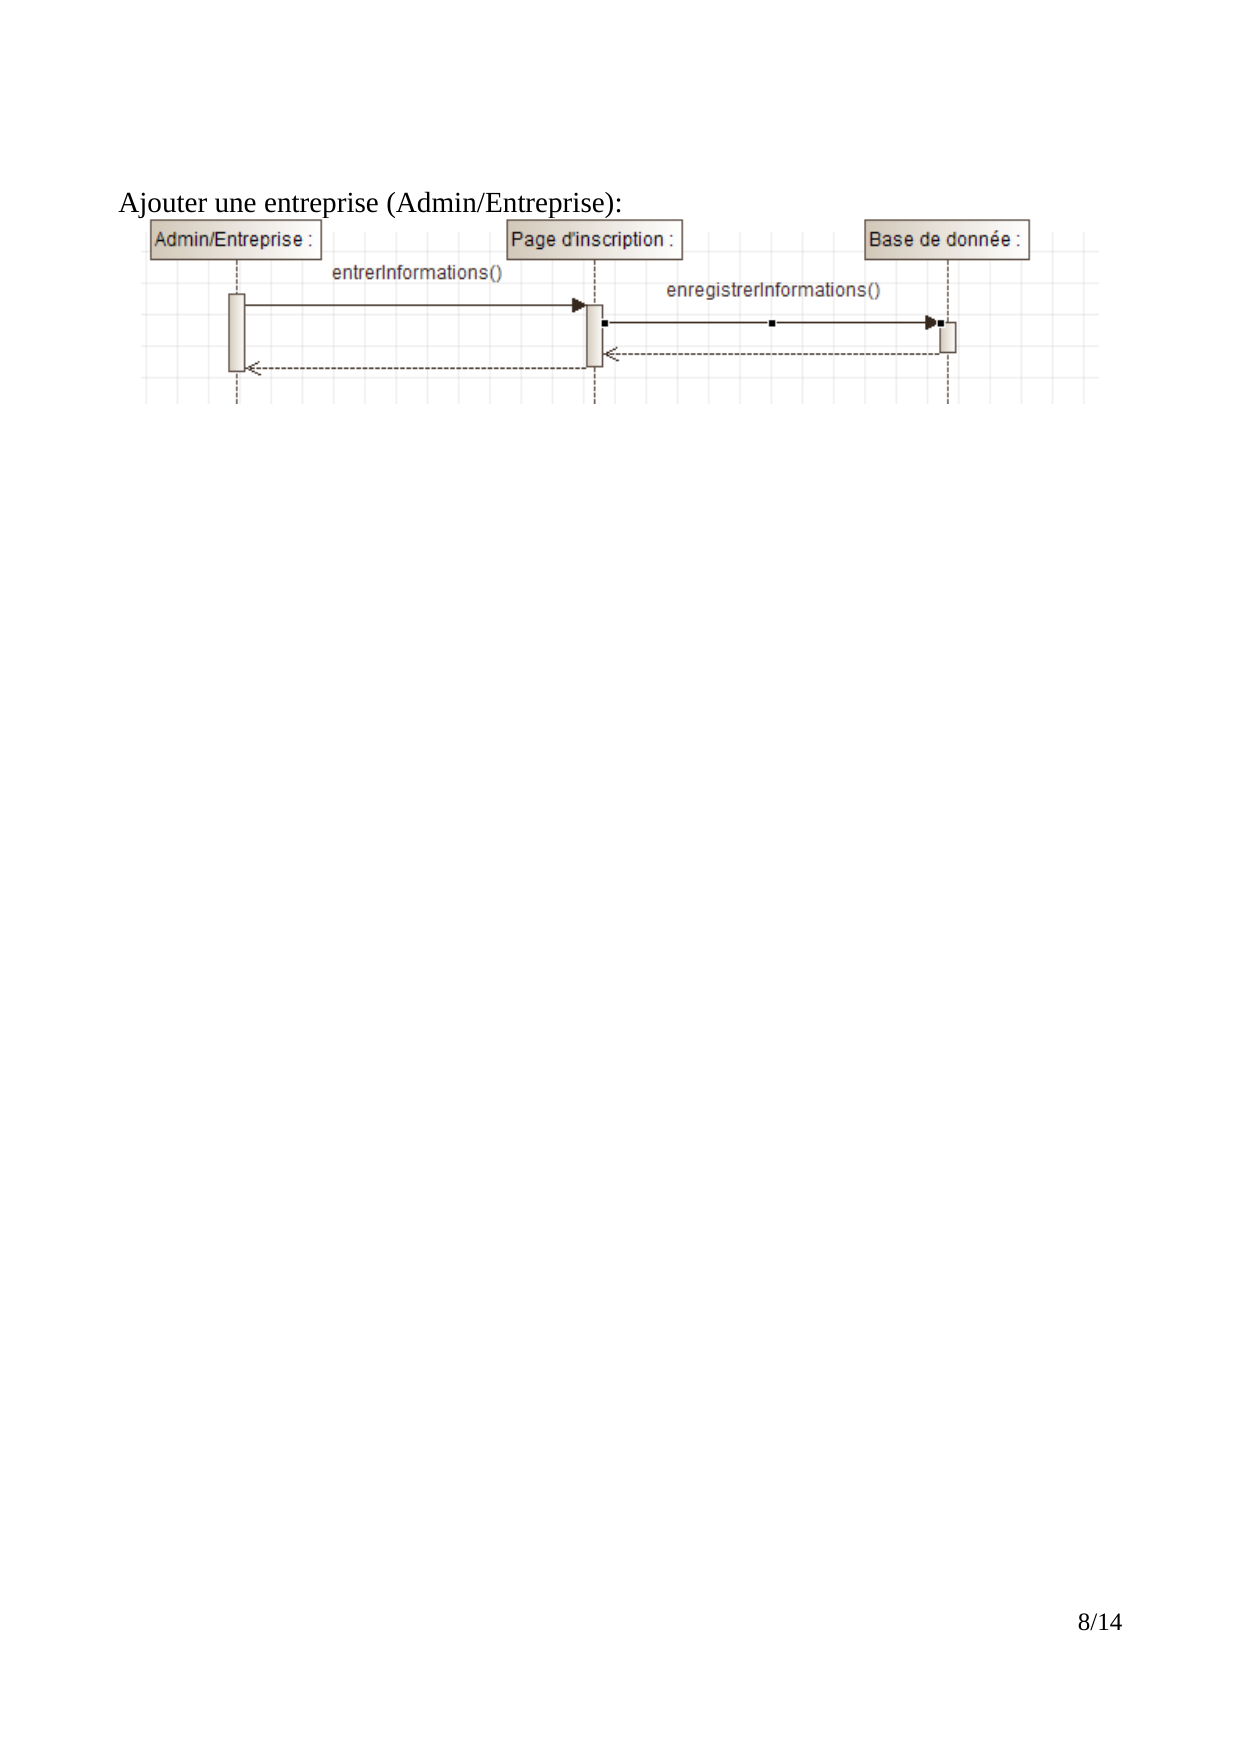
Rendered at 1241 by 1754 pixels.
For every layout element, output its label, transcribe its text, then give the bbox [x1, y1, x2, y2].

text Ajouter une entreprise (Admin/Entreprise): [118, 185, 1122, 219]
picture [141, 218, 1099, 404]
